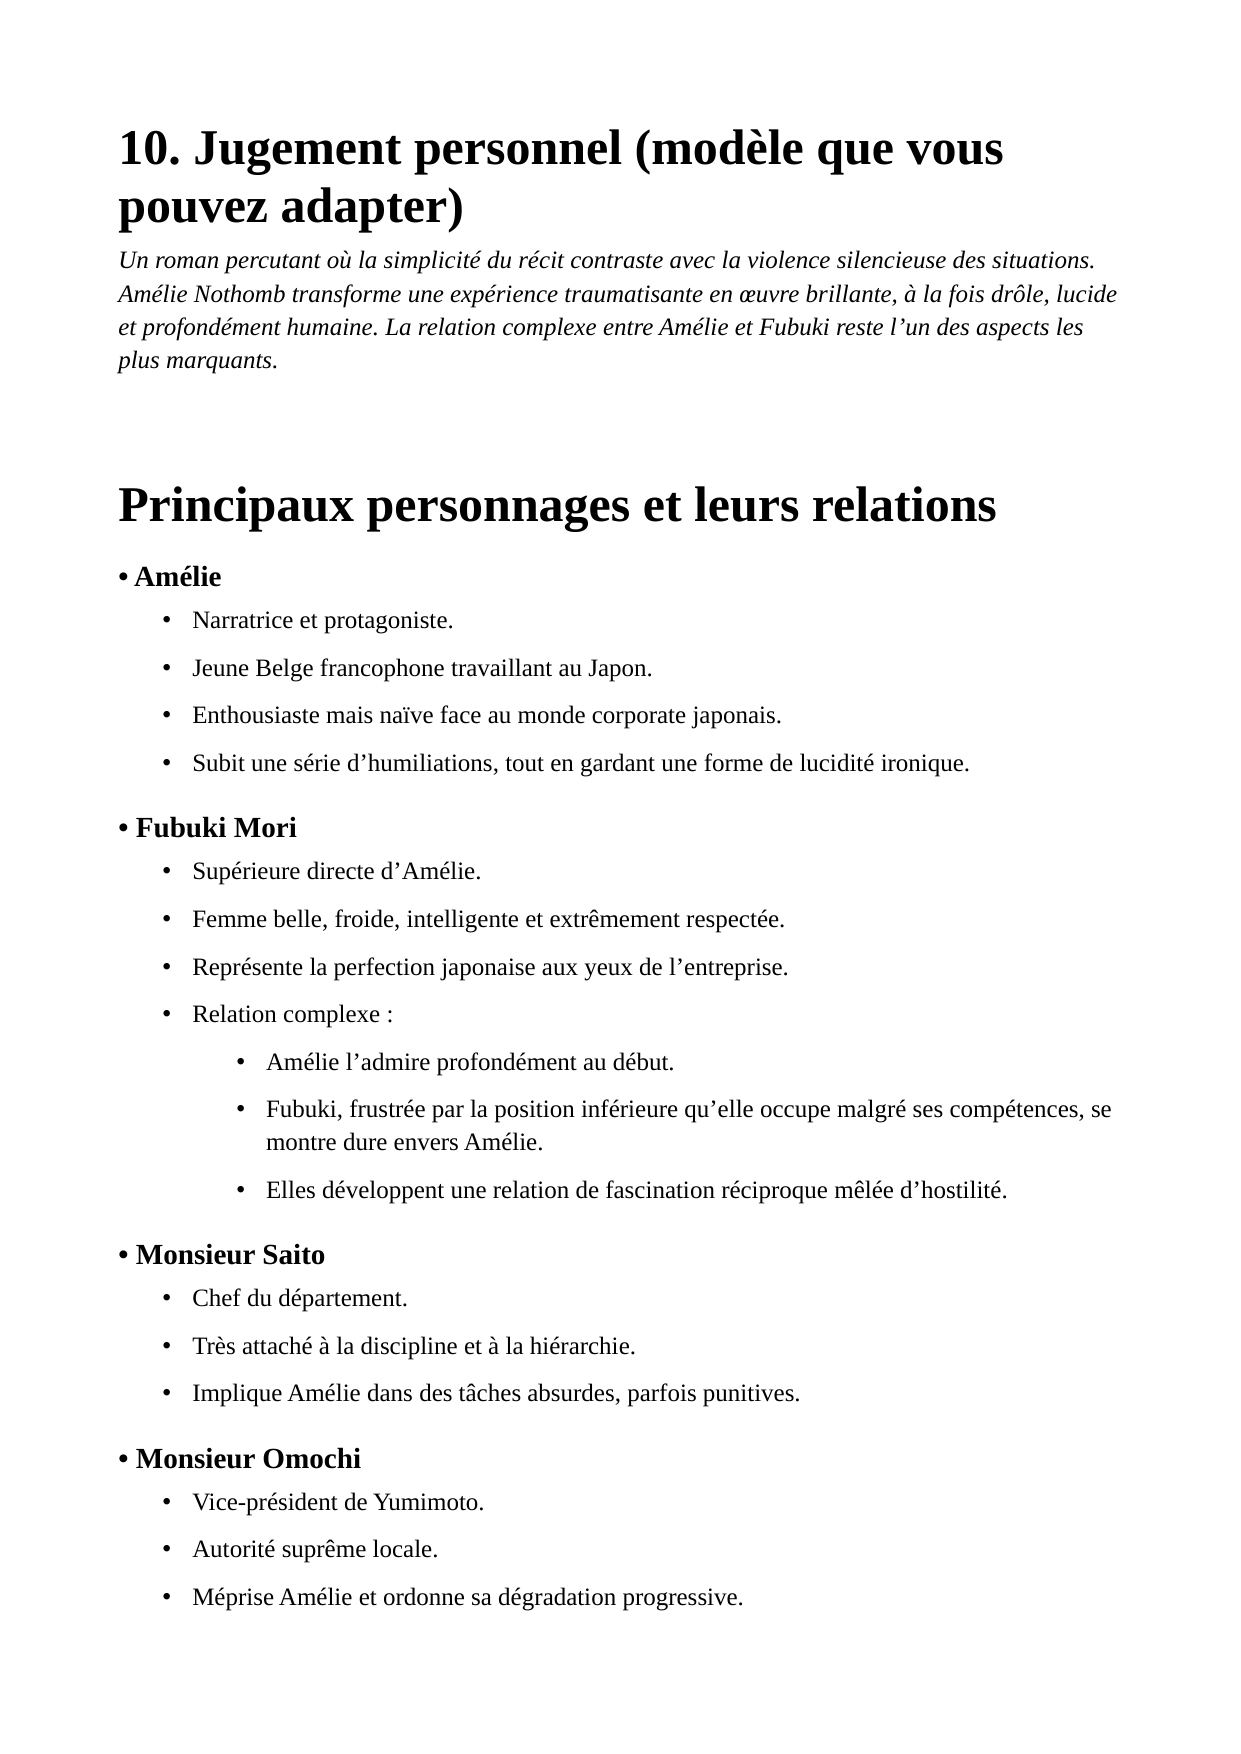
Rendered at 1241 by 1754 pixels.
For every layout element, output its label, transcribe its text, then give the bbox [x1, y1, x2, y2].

list Très attaché à la discipline et à la hiérarchie. [162, 1331, 1122, 1360]
list Relation complexe : [162, 999, 1122, 1028]
list Femme belle, froide, intelligente et extrêmement respectée. [162, 904, 1122, 933]
subtitle • Monsieur Omochi [118, 1441, 1122, 1474]
list Chef du département. [162, 1283, 1122, 1312]
list Jeune Belge francophone travaillant au Japon. [162, 653, 1122, 682]
list Elles développent une relation de fascination réciproque mêlée d’hostilité. [236, 1175, 1122, 1204]
subtitle • Amélie [118, 559, 1122, 593]
list Représente la perfection japonaise aux yeux de l’entreprise. [162, 952, 1122, 980]
subtitle • Fubuki Mori [118, 810, 1122, 844]
subtitle Principaux personnages et leurs relations [118, 475, 1122, 532]
list Supérieure directe d’Amélie. [162, 856, 1122, 885]
list Implique Amélie dans des tâches absurdes, parfois punitives. [162, 1378, 1122, 1407]
list Méprise Amélie et ordonne sa dégradation progressive. [162, 1582, 1122, 1611]
text Un roman percutant où la simplicité du récit contraste avec la violence silencieuse des situations. Amélie Nothomb transforme une expérience traumatisante en œuvre brillante, à la fois drôle, lucide et profondément humaine. La relation complexe entre Amélie et Fubuki reste l’un des aspects les plus marquants. [118, 246, 1122, 373]
subtitle 10. Jugement personnel (modèle que vous pouvez adapter) [118, 118, 1122, 233]
list Vice-président de Yumimoto. [162, 1487, 1122, 1516]
list Fubuki, frustrée par la position inférieure qu’elle occupe malgré ses compétences, se montre dure envers Amélie. [236, 1094, 1122, 1156]
list Subit une série d’humiliations, tout en gardant une forme de lucidité ironique. [162, 748, 1122, 777]
list Amélie l’admire profondément au début. [236, 1047, 1122, 1076]
list Autorité suprême locale. [162, 1534, 1122, 1563]
list Enthousiaste mais naïve face au monde corporate japonais. [162, 701, 1122, 729]
list Narratrice et protagoniste. [162, 605, 1122, 634]
subtitle • Monsieur Saito [118, 1237, 1122, 1271]
